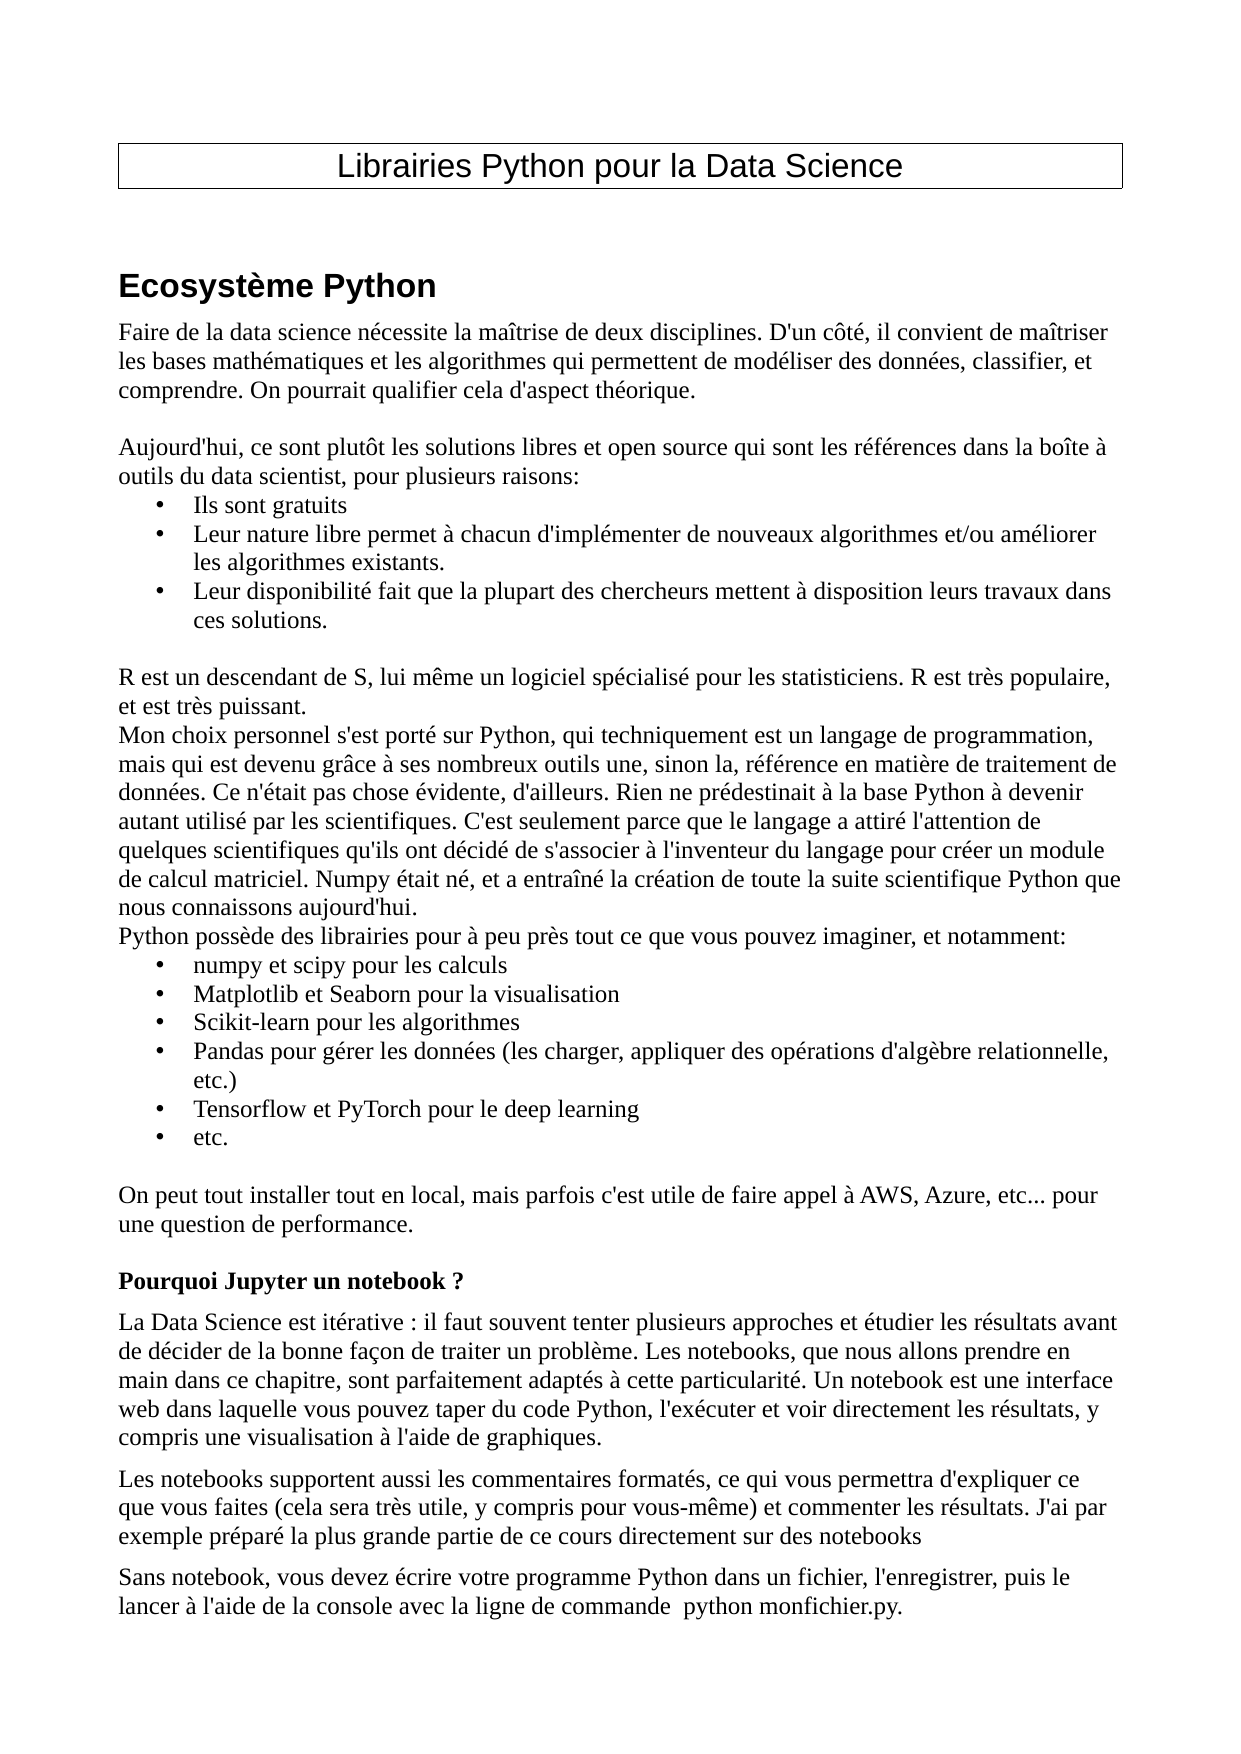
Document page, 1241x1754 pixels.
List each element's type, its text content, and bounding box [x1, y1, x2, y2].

list Leur nature libre permet à chacun d'implémenter de nouveaux algorithmes et/ou améliorer les algorithmes existants. [156, 519, 1122, 576]
list Pandas pour gérer les données (les charger, appliquer des opérations d'algèbre relationnelle, etc.) [156, 1036, 1122, 1094]
list etc. [156, 1122, 1122, 1151]
list Ils sont gratuits [156, 490, 1122, 519]
list Leur disponibilité fait que la plupart des chercheurs mettent à disposition leurs travaux dans ces solutions. [156, 576, 1122, 634]
subtitle Librairies Python pour la Data Science [119, 144, 1122, 188]
list numpy et scipy pour les calculs [156, 950, 1122, 979]
text Les notebooks supportent aussi les commentaires formatés, ce qui vous permettra d'expliquer ce que vous faites (cela sera très utile, y compris pour vous-même) et commenter les résultats. J'ai par exemple préparé la plus grande partie de ce cours directement sur des notebooks [118, 1464, 1122, 1550]
text Python possède des librairies pour à peu près tout ce que vous pouvez imaginer, et notamment: [118, 921, 1122, 950]
text Faire de la data science nécessite la maîtrise de deux disciplines. D'un côté, il convient de maîtriser les bases mathématiques et les algorithmes qui permettent de modéliser des données, classifier, et comprendre. On pourrait qualifier cela d'aspect théorique. [118, 317, 1122, 404]
text R est un descendant de S, lui même un logiciel spécialisé pour les statisticiens. R est très populaire, et est très puissant. [118, 662, 1122, 720]
text Pourquoi Jupyter un notebook ? [118, 1266, 1122, 1295]
text Mon choix personnel s'est porté sur Python, qui techniquement est un langage de programmation, mais qui est devenu grâce à ses nombreux outils une, sinon la, référence en matière de traitement de données. Ce n'était pas chose évidente, d'ailleurs. Rien ne prédestinait à la base Python à devenir autant utilisé par les scientifiques. C'est seulement parce que le langage a attiré l'attention de quelques scientifiques qu'ils ont décidé de s'associer à l'inventeur du langage pour créer un module de calcul matriciel. Numpy était né, et a entraîné la création de toute la suite scientifique Python que nous connaissons aujourd'hui. [118, 720, 1122, 921]
text Aujourd'hui, ce sont plutôt les solutions libres et open source qui sont les références dans la boîte à outils du data scientist, pour plusieurs raisons: [118, 432, 1122, 490]
list Matplotlib et Seaborn pour la visualisation [156, 979, 1122, 1007]
text Sans notebook, vous devez écrire votre programme Python dans un fichier, l'enregistrer, puis le lancer à l'aide de la console avec la ligne de commande python monfichier.py. [118, 1562, 1122, 1620]
text La Data Science est itérative : il faut souvent tenter plusieurs approches et étudier les résultats avant de décider de la bonne façon de traiter un problème. Les notebooks, que nous allons prendre en main dans ce chapitre, sont parfaitement adaptés à cette particularité. Un notebook est une interface web dans laquelle vous pouvez taper du code Python, l'exécuter et voir directement les résultats, y compris une visualisation à l'aide de graphiques. [118, 1307, 1122, 1451]
list Scikit-learn pour les algorithmes [156, 1007, 1122, 1036]
text On peut tout installer tout en local, mais parfois c'est utile de faire appel à AWS, Azure, etc... pour une question de performance. [118, 1180, 1122, 1237]
subtitle Ecosystème Python [118, 266, 1122, 305]
list Tensorflow et PyTorch pour le deep learning [156, 1094, 1122, 1122]
